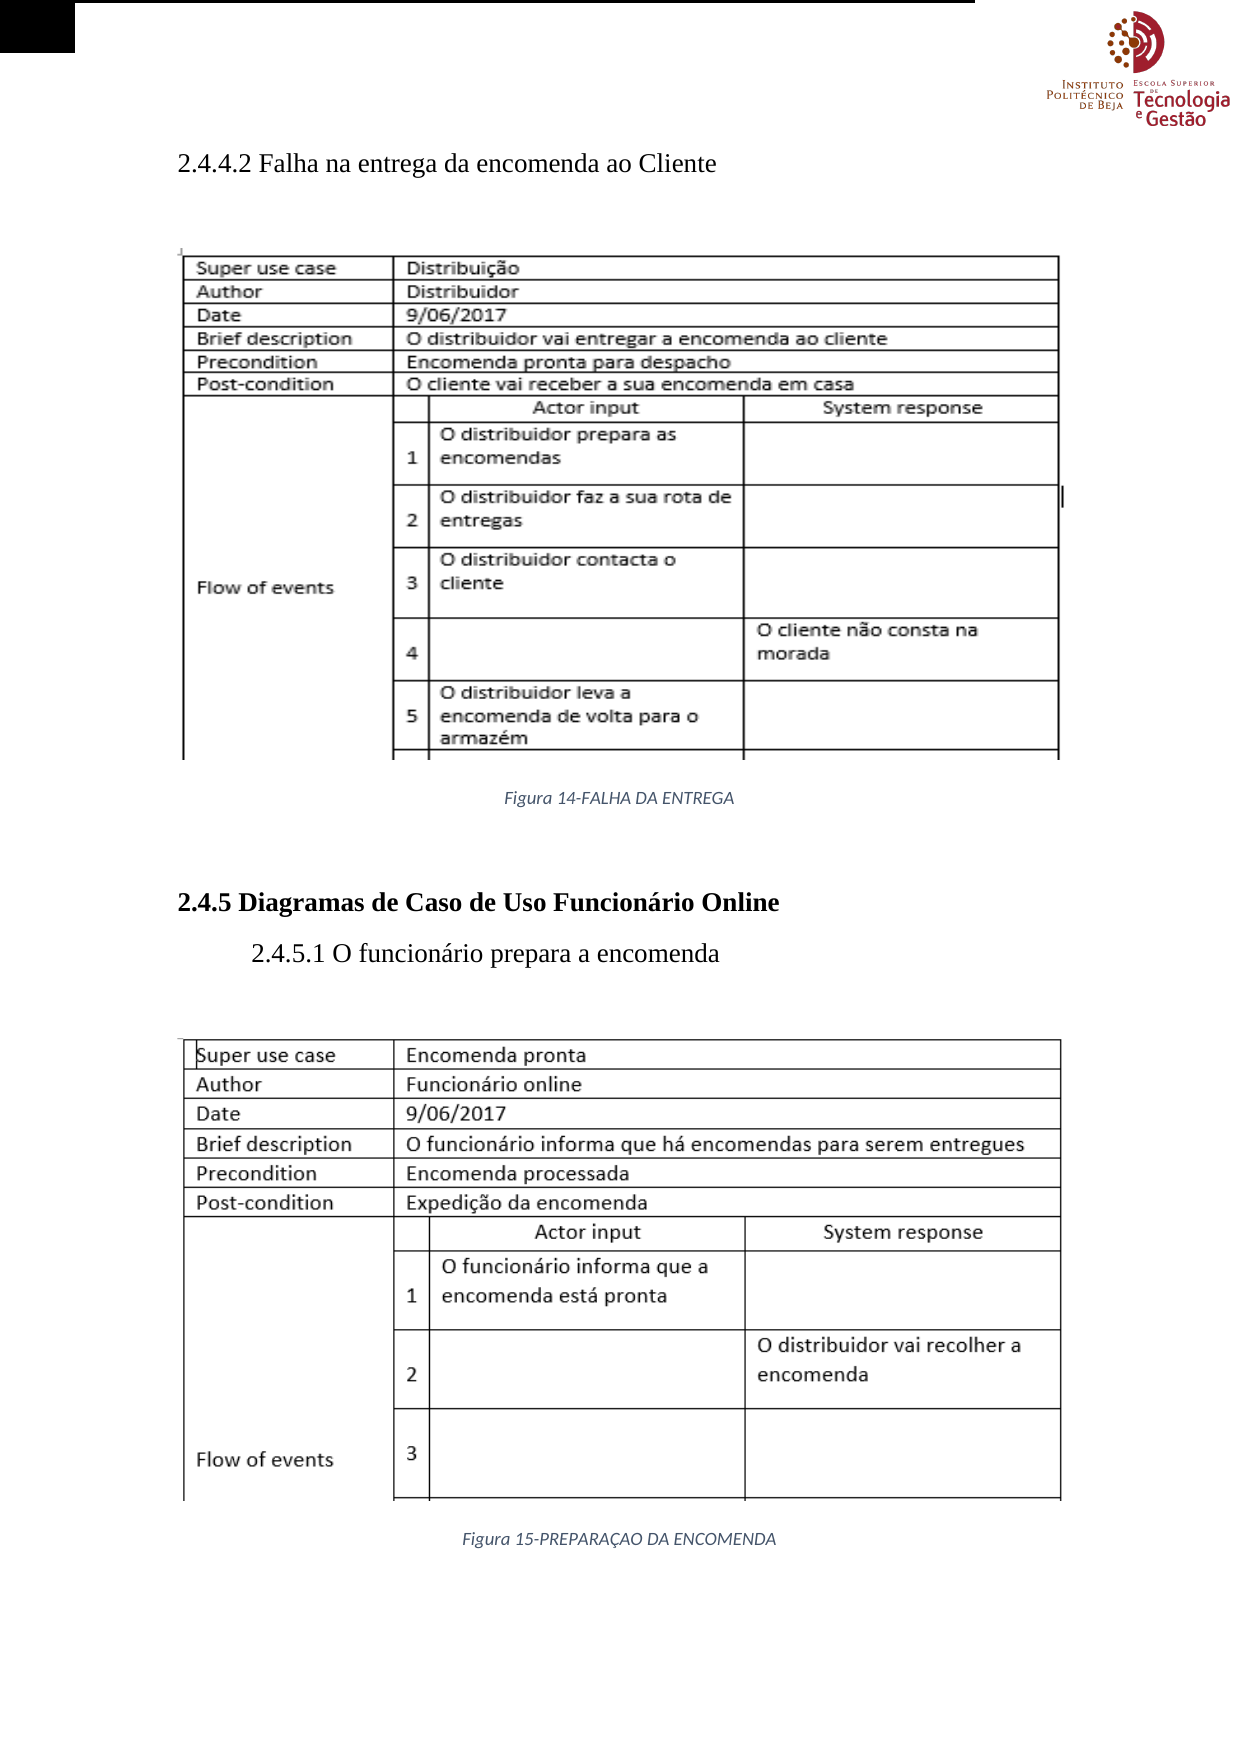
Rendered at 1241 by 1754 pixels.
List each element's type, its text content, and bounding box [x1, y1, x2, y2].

subtitle 2.4.4.2 Falha na entrega da encomenda ao Cliente [177, 148, 1063, 179]
text Figura 15-PREPARAÇAO DA ENCOMENDA [177, 1527, 1063, 1550]
subtitle 2.4.5.1 O funcionário prepara a encomenda [177, 937, 1063, 968]
text Figura 14-FALHA DA ENTREGA [177, 786, 1063, 809]
subtitle 2.4.5 Diagramas de Caso de Uso Funcionário Online [177, 886, 1063, 917]
